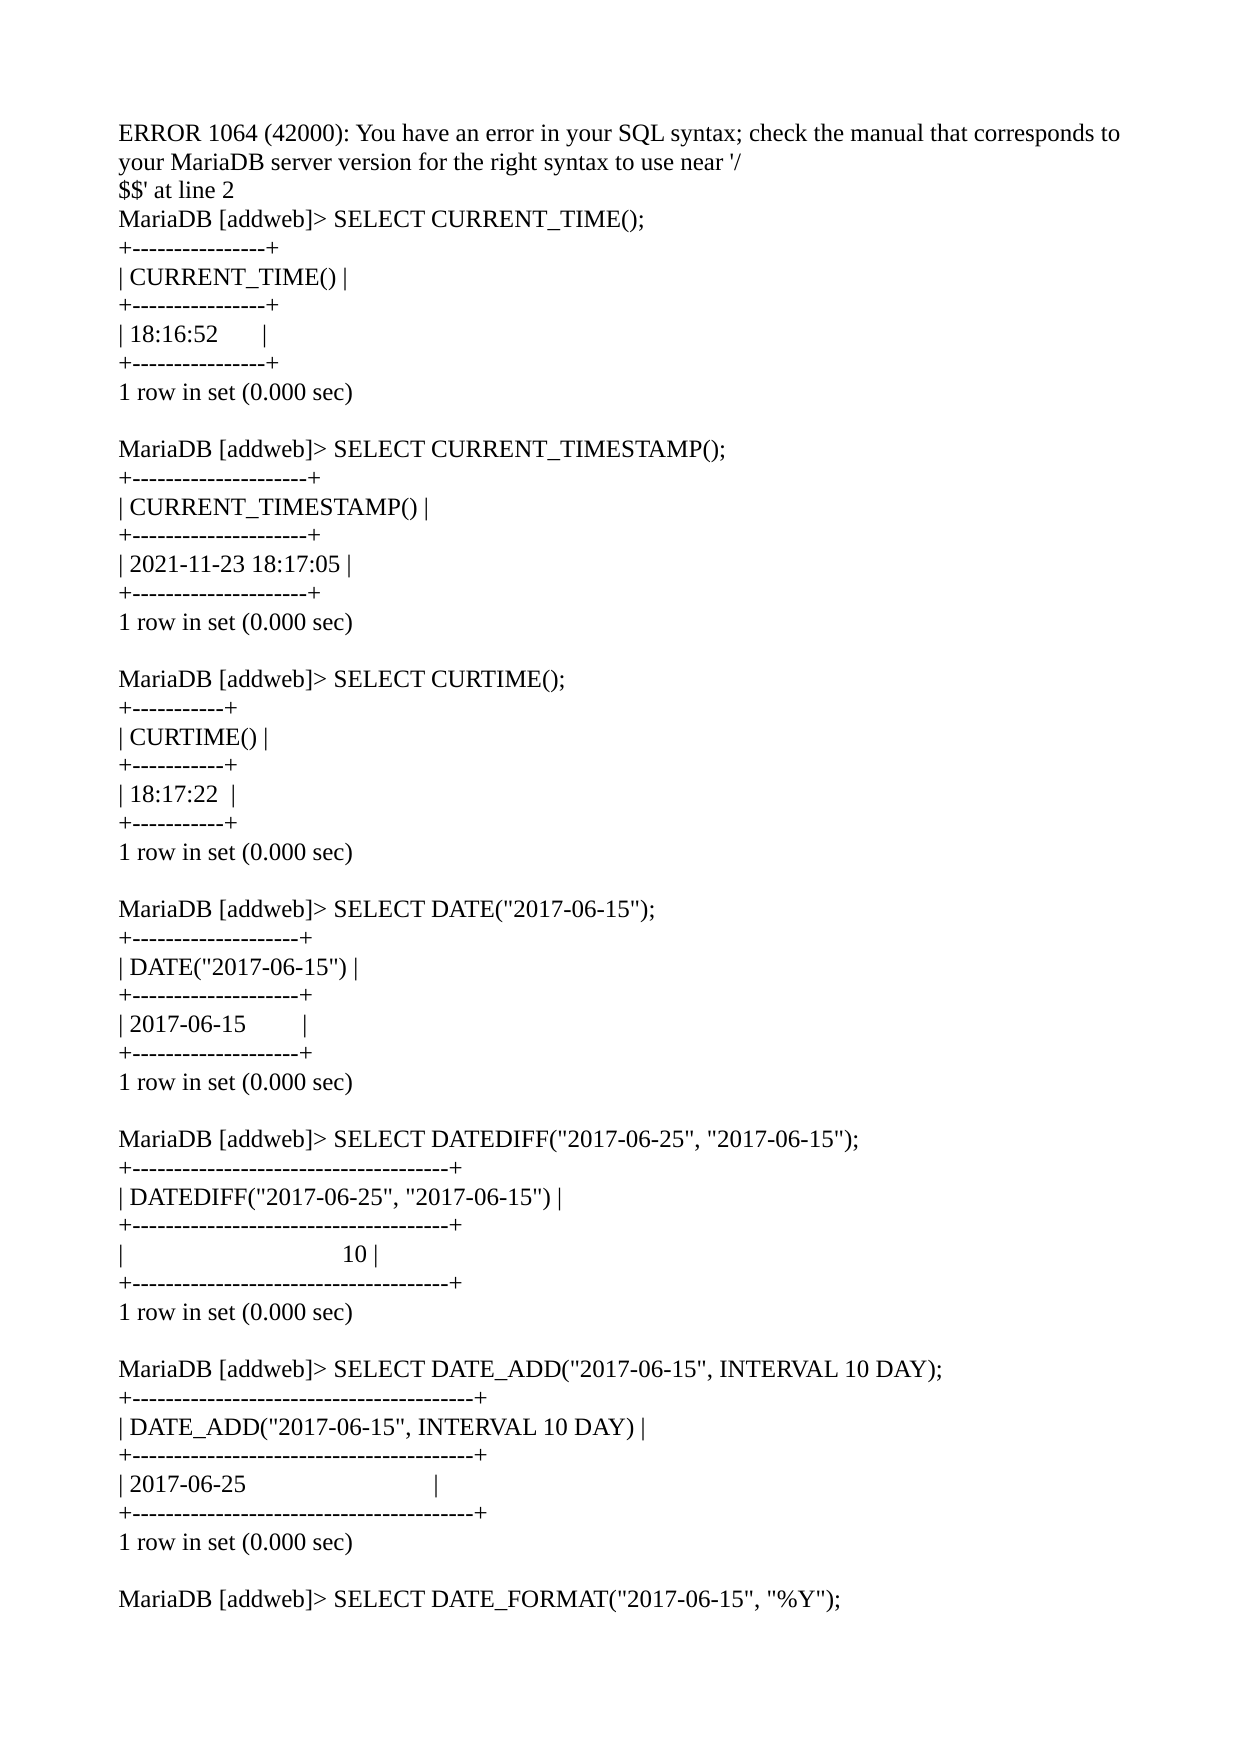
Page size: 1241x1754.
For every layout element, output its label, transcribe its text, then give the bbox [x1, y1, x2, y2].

text +--------------------------------------+ [118, 1268, 1122, 1297]
text +-----------+ [118, 808, 1122, 837]
text MariaDB [addweb]> SELECT DATE_FORMAT("2017-06-15", "%Y"); [118, 1584, 1122, 1613]
text +---------------------+ [118, 463, 1122, 492]
text +----------------+ [118, 233, 1122, 262]
text +-----------------------------------------+ [118, 1441, 1122, 1469]
text MariaDB [addweb]> SELECT CURRENT_TIME(); [118, 204, 1122, 233]
text 1 row in set (0.000 sec) [118, 1297, 1122, 1326]
text 1 row in set (0.000 sec) [118, 377, 1122, 406]
text +--------------------+ [118, 981, 1122, 1009]
text +--------------------+ [118, 1038, 1122, 1067]
text | DATEDIFF("2017-06-25", "2017-06-15") | [118, 1182, 1122, 1211]
text | 2021-11-23 18:17:05 | [118, 549, 1122, 578]
text +-----------------------------------------+ [118, 1383, 1122, 1412]
text +---------------------+ [118, 521, 1122, 549]
text +--------------------+ [118, 923, 1122, 952]
text 1 row in set (0.000 sec) [118, 1067, 1122, 1096]
text +----------------+ [118, 348, 1122, 377]
text 1 row in set (0.000 sec) [118, 607, 1122, 636]
text MariaDB [addweb]> SELECT DATE_ADD("2017-06-15", INTERVAL 10 DAY); [118, 1354, 1122, 1383]
text +--------------------------------------+ [118, 1153, 1122, 1182]
text MariaDB [addweb]> SELECT DATEDIFF("2017-06-25", "2017-06-15"); [118, 1124, 1122, 1153]
text +-----------+ [118, 751, 1122, 779]
text +-----------+ [118, 693, 1122, 722]
text +----------------+ [118, 291, 1122, 319]
text +-----------------------------------------+ [118, 1498, 1122, 1527]
text | 10 | [118, 1239, 1122, 1268]
text 1 row in set (0.000 sec) [118, 1527, 1122, 1556]
text | CURRENT_TIMESTAMP() | [118, 492, 1122, 521]
text | 2017-06-25 | [118, 1469, 1122, 1498]
text | 2017-06-15 | [118, 1009, 1122, 1038]
text | CURRENT_TIME() | [118, 262, 1122, 291]
text | 18:16:52 | [118, 319, 1122, 348]
text | CURTIME() | [118, 722, 1122, 751]
text +--------------------------------------+ [118, 1211, 1122, 1239]
text MariaDB [addweb]> SELECT DATE("2017-06-15"); [118, 894, 1122, 923]
text | DATE_ADD("2017-06-15", INTERVAL 10 DAY) | [118, 1412, 1122, 1441]
text ERROR 1064 (42000): You have an error in your SQL syntax; check the manual that corresponds to your MariaDB server version for the right syntax to use near '/ [118, 118, 1122, 176]
text $$' at line 2 [118, 176, 1122, 204]
text MariaDB [addweb]> SELECT CURTIME(); [118, 664, 1122, 693]
text | 18:17:22 | [118, 779, 1122, 808]
text MariaDB [addweb]> SELECT CURRENT_TIMESTAMP(); [118, 434, 1122, 463]
text | DATE("2017-06-15") | [118, 952, 1122, 981]
text +---------------------+ [118, 578, 1122, 607]
text 1 row in set (0.000 sec) [118, 837, 1122, 866]
